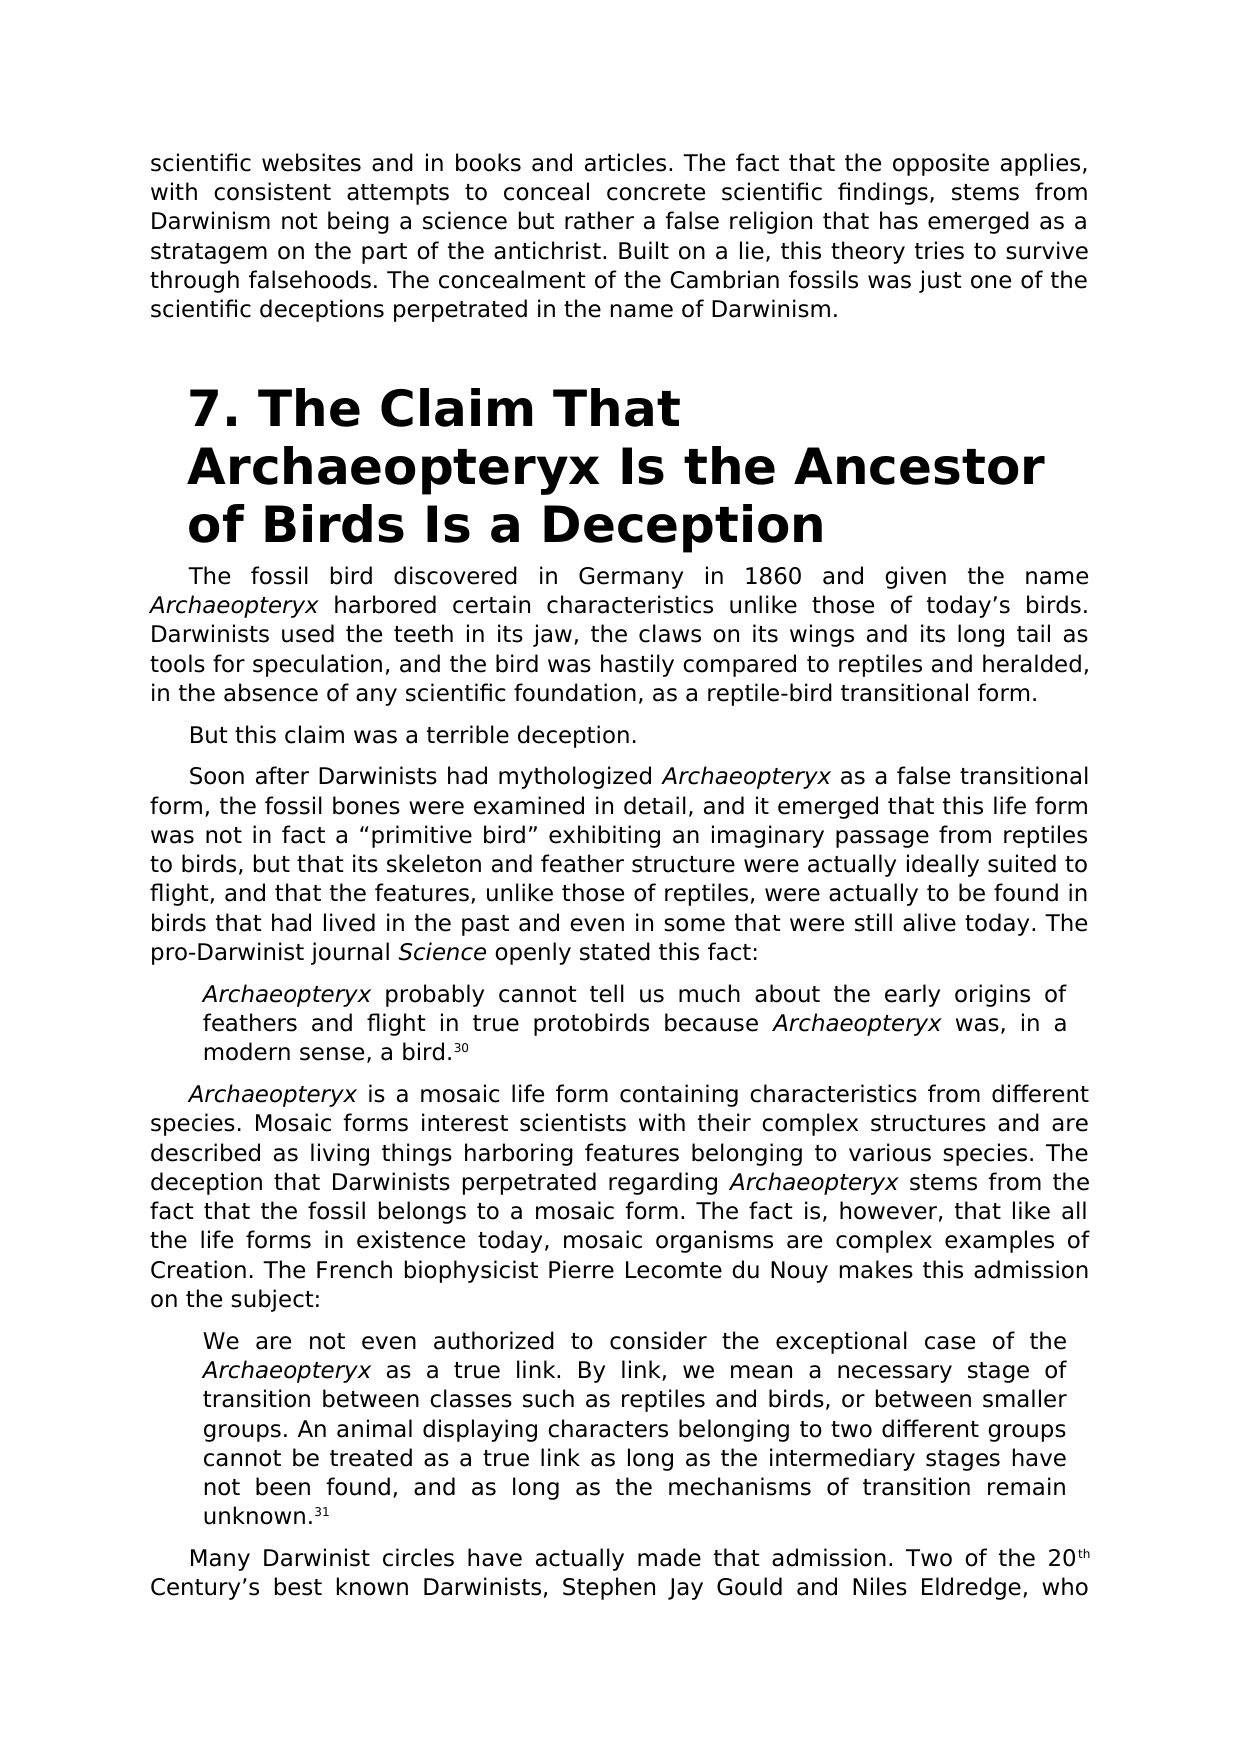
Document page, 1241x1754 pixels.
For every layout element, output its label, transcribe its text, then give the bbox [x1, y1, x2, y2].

text But this claim was a terrible deception. [150, 722, 1090, 748]
subtitle 7. The Claim That Archaeopteryx Is the Ancestor of Birds Is a Deception [187, 380, 1090, 554]
text scientific websites and in books and articles. The fact that the opposite applies, with consistent attempts to conceal concrete scientific findings, stems from Darwinism not being a science but rather a false religion that has emerged as a stratagem on the part of the antichrist. Built on a lie, this theory tries to survive through falsehoods. The concealment of the Cambrian fossils was just one of the scientific deceptions perpetrated in the name of Darwinism. [150, 150, 1090, 323]
text Many Darwinist circles have actually made that admission. Two of the 20th Century’s best known Darwinists, Stephen Jay Gould and Niles Eldredge, who [150, 1545, 1090, 1601]
text We are not even authorized to consider the exceptional case of the Archaeopteryx as a true link. By link, we mean a necessary stage of transition between classes such as reptiles and birds, or between smaller groups. An animal displaying characters belonging to two different groups cannot be treated as a true link as long as the intermediary stages have not been found, and as long as the mechanisms of transition remain unknown.31 [203, 1328, 1068, 1530]
text Soon after Darwinists had mythologized Archaeopteryx as a false transitional form, the fossil bones were examined in detail, and it emerged that this life form was not in fact a “primitive bird” exhibiting an imaginary passage from reptiles to birds, but that its skeleton and feather structure were actually ideally suited to flight, and that the features, unlike those of reptiles, were actually to be found in birds that had lived in the past and even in some that were still alive today. The pro-Darwinist journal Science openly stated this fact: [150, 763, 1090, 966]
text Archaeopteryx probably cannot tell us much about the early origins of feathers and flight in true protobirds because Archaeopteryx was, in a modern sense, a bird.30 [203, 981, 1068, 1066]
text Archaeopteryx is a mosaic life form containing characteristics from different species. Mosaic forms interest scientists with their complex structures and are described as living things harboring features belonging to various species. The deception that Darwinists perpetrated regarding Archaeopteryx stems from the fact that the fossil belongs to a mosaic form. The fact is, however, that like all the life forms in existence today, mosaic organisms are complex examples of Creation. The French biophysicist Pierre Lecomte du Nouy makes this admission on the subject: [150, 1081, 1090, 1313]
text The fossil bird discovered in Germany in 1860 and given the name Archaeopteryx harbored certain characteristics unlike those of today’s birds. Darwinists used the teeth in its jaw, the claws on its wings and its long tail as tools for speculation, and the bird was hastily compared to reptiles and heralded, in the absence of any scientific foundation, as a reptile-bird transitional form. [150, 563, 1090, 707]
